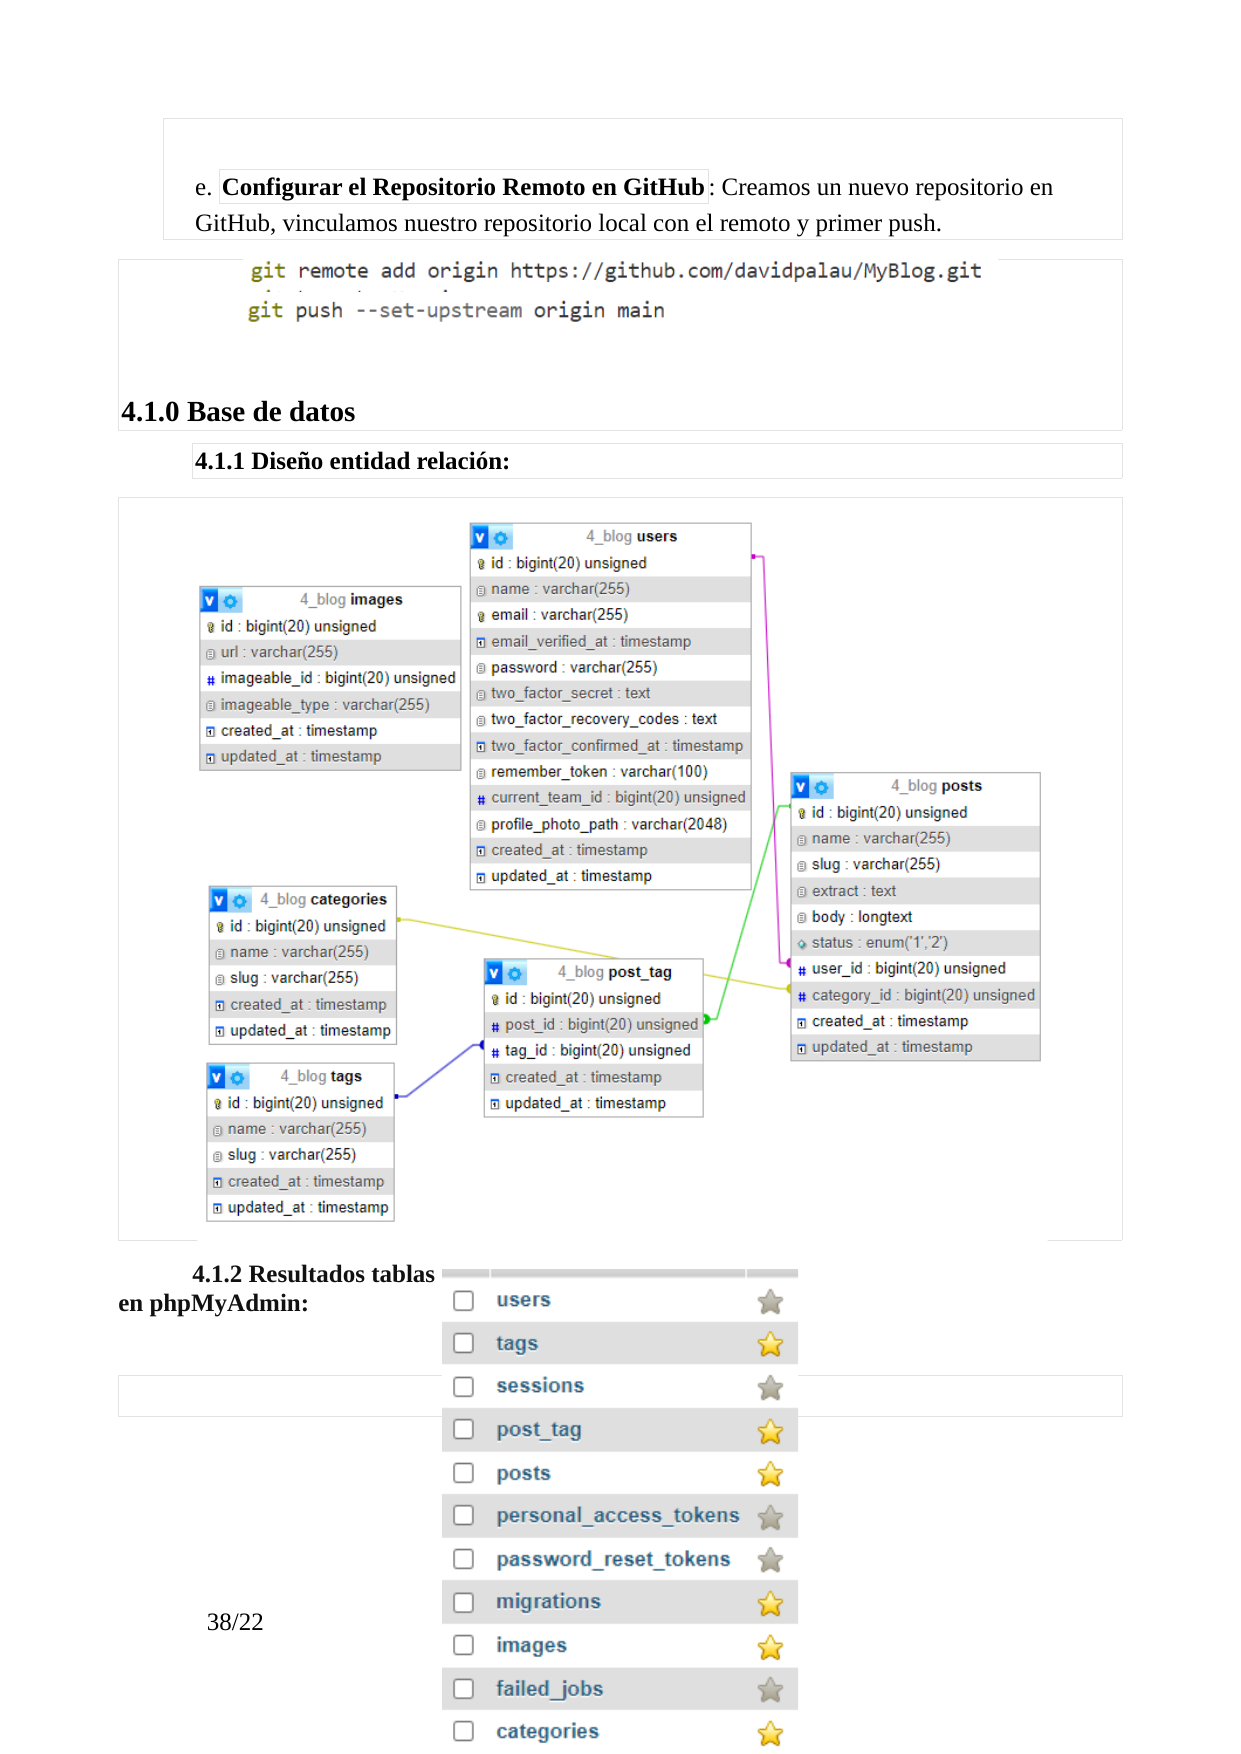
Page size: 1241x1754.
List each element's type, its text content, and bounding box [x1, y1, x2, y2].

list e. Configurar el Repositorio Remoto en GitHub: Creamos un nuevo repositorio en GitHub, vinculamos nuestro repositorio local con el remoto y primer push. [164, 166, 1122, 239]
picture [197, 518, 1048, 1250]
picture [442, 1269, 799, 1754]
text 4.1.1 Diseño entidad relación: [193, 444, 1122, 478]
subtitle 4.1.0 Base de datos [119, 391, 1122, 430]
text 4.1.2 Resultados tablas en phpMyAdmin: [118, 1259, 1122, 1317]
picture [241, 258, 998, 335]
